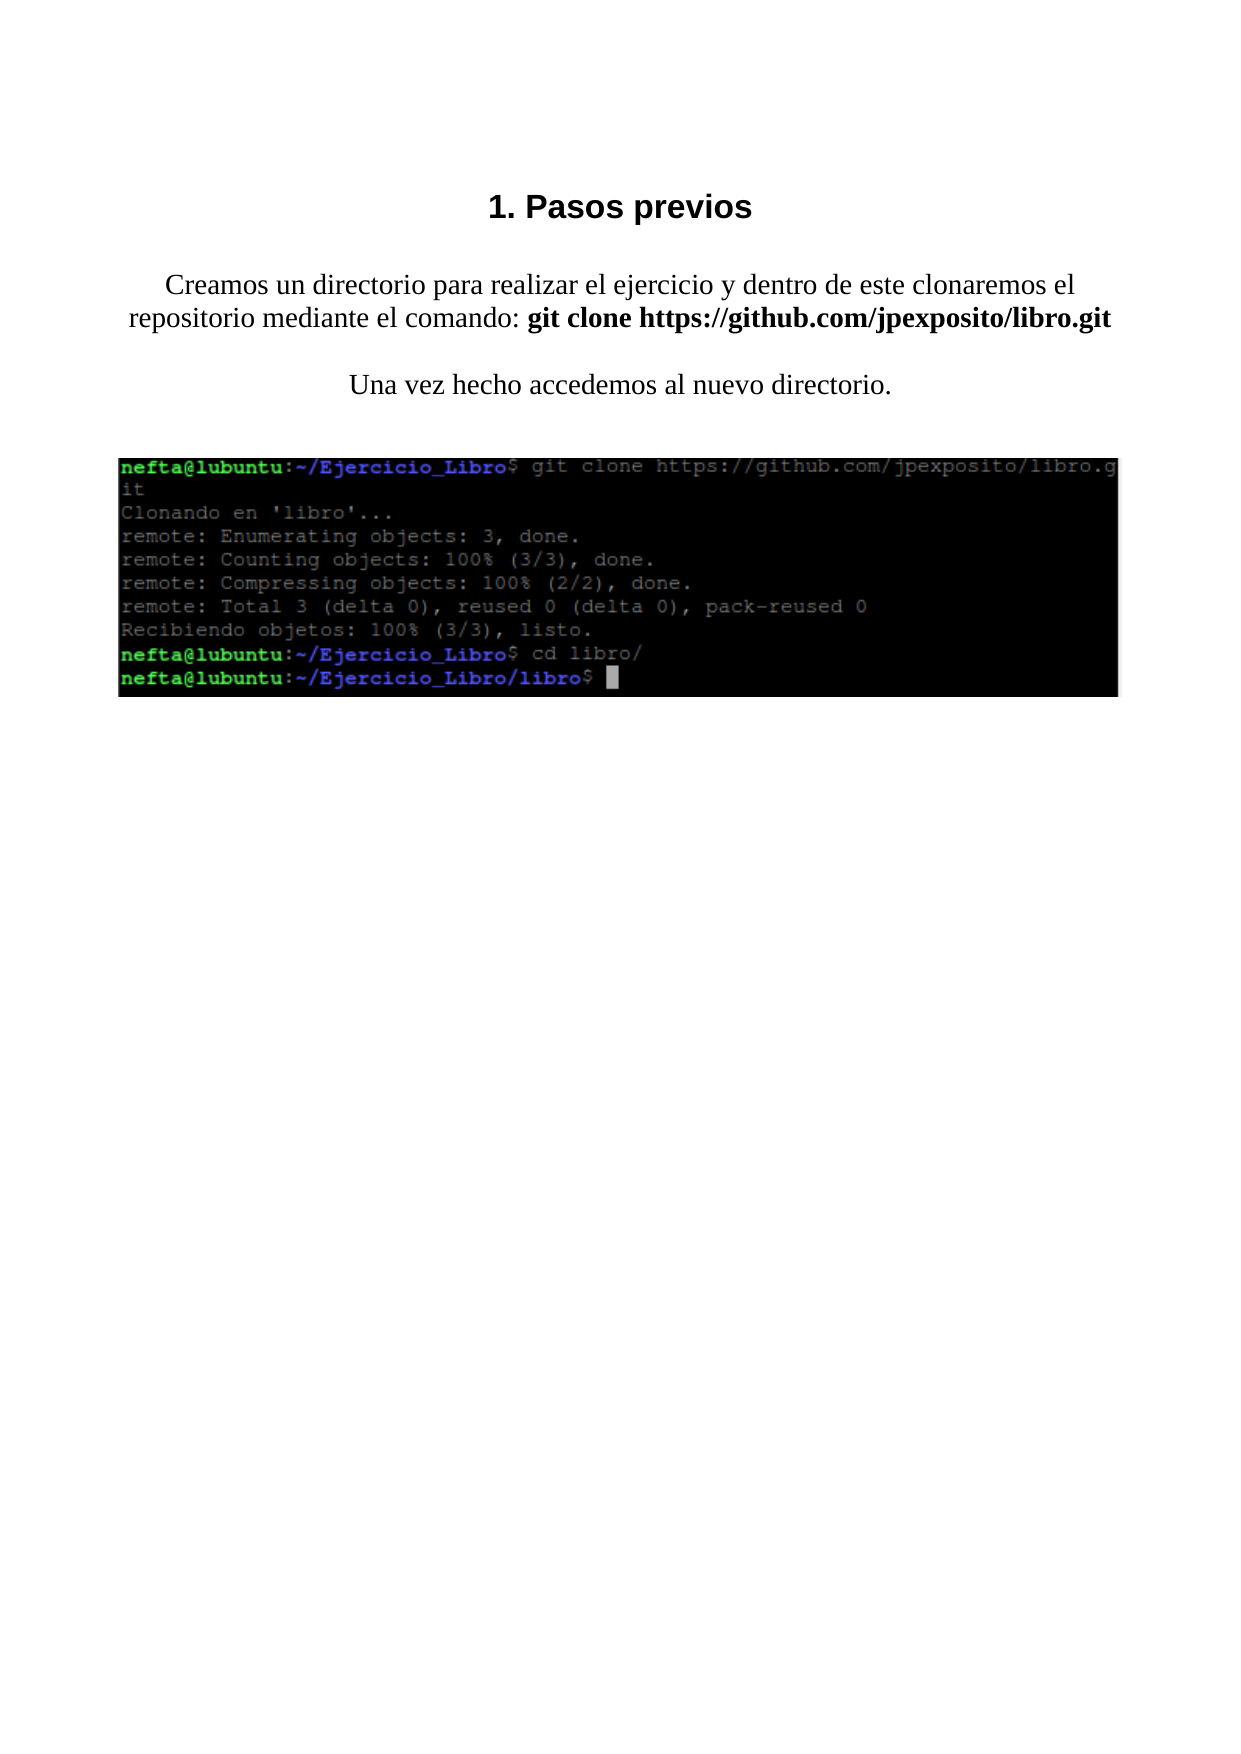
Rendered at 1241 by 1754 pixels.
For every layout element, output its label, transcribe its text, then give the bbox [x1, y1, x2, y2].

text Una vez hecho accedemos al nuevo directorio. [118, 367, 1122, 401]
text Creamos un directorio para realizar el ejercicio y dentro de este clonaremos el repositorio mediante el comando: git clone https://github.com/jpexposito/libro.git [118, 267, 1122, 334]
picture [118, 458, 1123, 697]
subtitle 1. Pasos previos [118, 187, 1122, 226]
